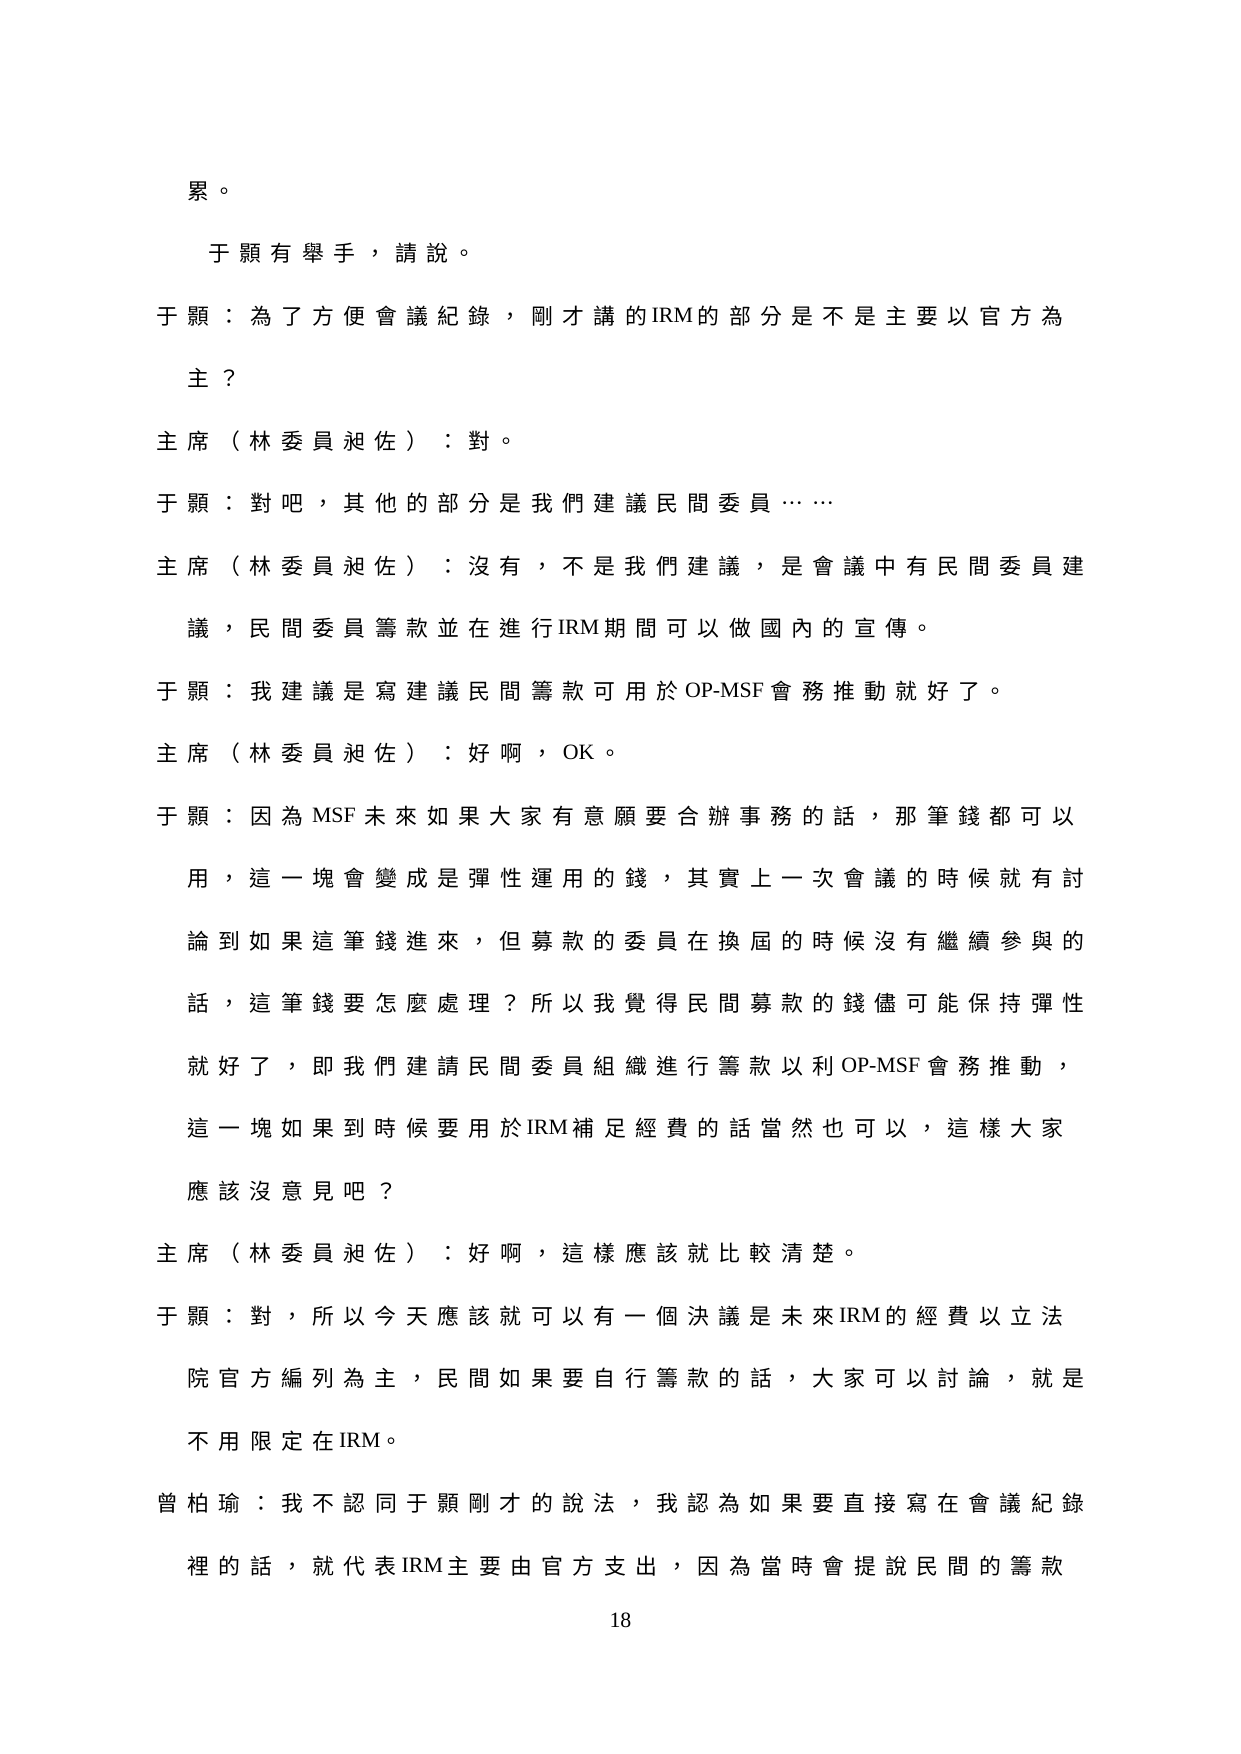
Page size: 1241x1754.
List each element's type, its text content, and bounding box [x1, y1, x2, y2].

text 主席（林委員昶佐）：好啊，這樣應該就比較清楚。 [151, 1221, 1089, 1283]
text 主席（林委員昶佐）：對。 [151, 408, 1089, 471]
text 于顥：為了方便會議紀錄，剛才講的IRM的部分是不是主要以官方為主？ [151, 283, 1089, 408]
text 于顥：對，所以今天應該就可以有一個決議是未來IRM的經費以立法院官方編列為主，民間如果要自行籌款的話，大家可以討論，就是不用限定在IRM。 [151, 1283, 1089, 1471]
text 于顥：因為MSF未來如果大家有意願要合辦事務的話，那筆錢都可以用，這一塊會變成是彈性運用的錢，其實上一次會議的時候就有討論到如果這筆錢進來，但募款的委員在換屆的時候沒有繼續參與的話，這筆錢要怎麼處理？所以我覺得民間募款的錢儘可能保持彈性就好了，即我們建請民間委員組織進行籌款以利OP-MSF會務推動，這一塊如果到時候要用於IRM補足經費的話當然也可以，這樣大家應該沒意見吧？ [151, 783, 1089, 1221]
text 于顥：對吧，其他的部分是我們建議民間委員…… [151, 471, 1089, 533]
text 主席（林委員昶佐）：沒有，不是我們建議，是會議中有民間委員建議，民間委員籌款並在進行IRM期間可以做國內的宣傳。 [151, 533, 1089, 658]
text 于顥有舉手，請說。 [173, 221, 1089, 283]
text 曾柏瑜：我不認同于顥剛才的說法，我認為如果要直接寫在會議紀錄裡的話，就代表IRM主要由官方支出，因為當時會提說民間的籌款 [151, 1471, 1089, 1596]
text 于顥：我建議是寫建議民間籌款可用於OP-MSF會務推動就好了。 [151, 658, 1089, 721]
text 主席（林委員昶佐）：好啊，OK。 [151, 721, 1089, 783]
text 累。 [151, 158, 1089, 221]
